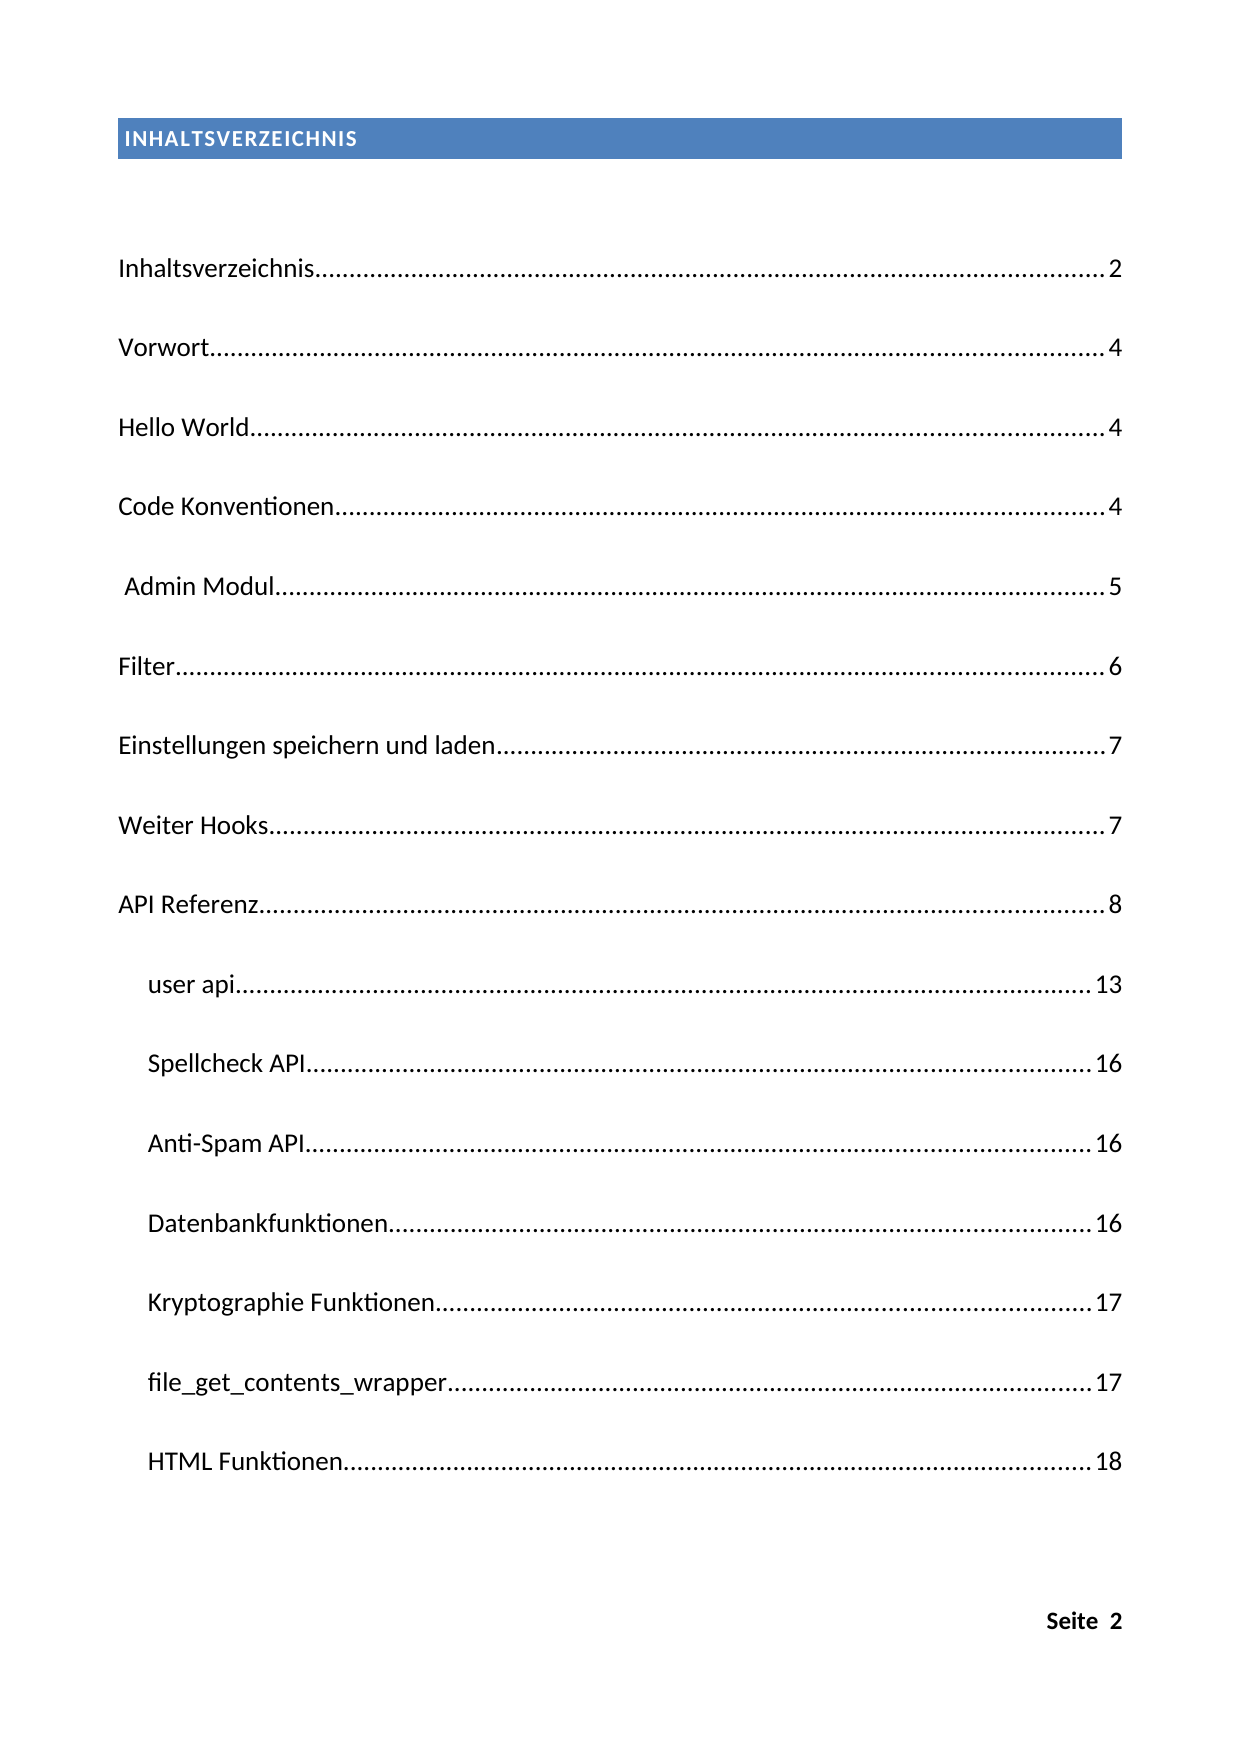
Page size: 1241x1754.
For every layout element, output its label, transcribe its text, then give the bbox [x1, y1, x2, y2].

text HTML Funktionen 18 [148, 1444, 1122, 1477]
text file_get_contents_wrapper 17 [148, 1365, 1122, 1398]
text user api 13 [148, 967, 1122, 1000]
text Datenbankfunktionen 16 [148, 1206, 1122, 1239]
text Hello World 4 [118, 410, 1122, 443]
text Weiter Hooks 7 [118, 808, 1122, 841]
text API Referenz 8 [118, 887, 1122, 920]
text Inhaltsverzeichnis 2 [118, 251, 1122, 284]
text Kryptographie Funktionen 17 [148, 1285, 1122, 1318]
text Admin Modul 5 [118, 569, 1122, 602]
text Vorwort 4 [118, 330, 1122, 363]
text Anti-Spam API 16 [148, 1126, 1122, 1159]
text Code Konventionen 4 [118, 489, 1122, 522]
subtitle Inhaltsverzeichnis [124, 124, 1116, 152]
text Spellcheck API 16 [148, 1047, 1122, 1079]
text Filter 6 [118, 649, 1122, 682]
text Einstellungen speichern und laden 7 [118, 728, 1122, 761]
